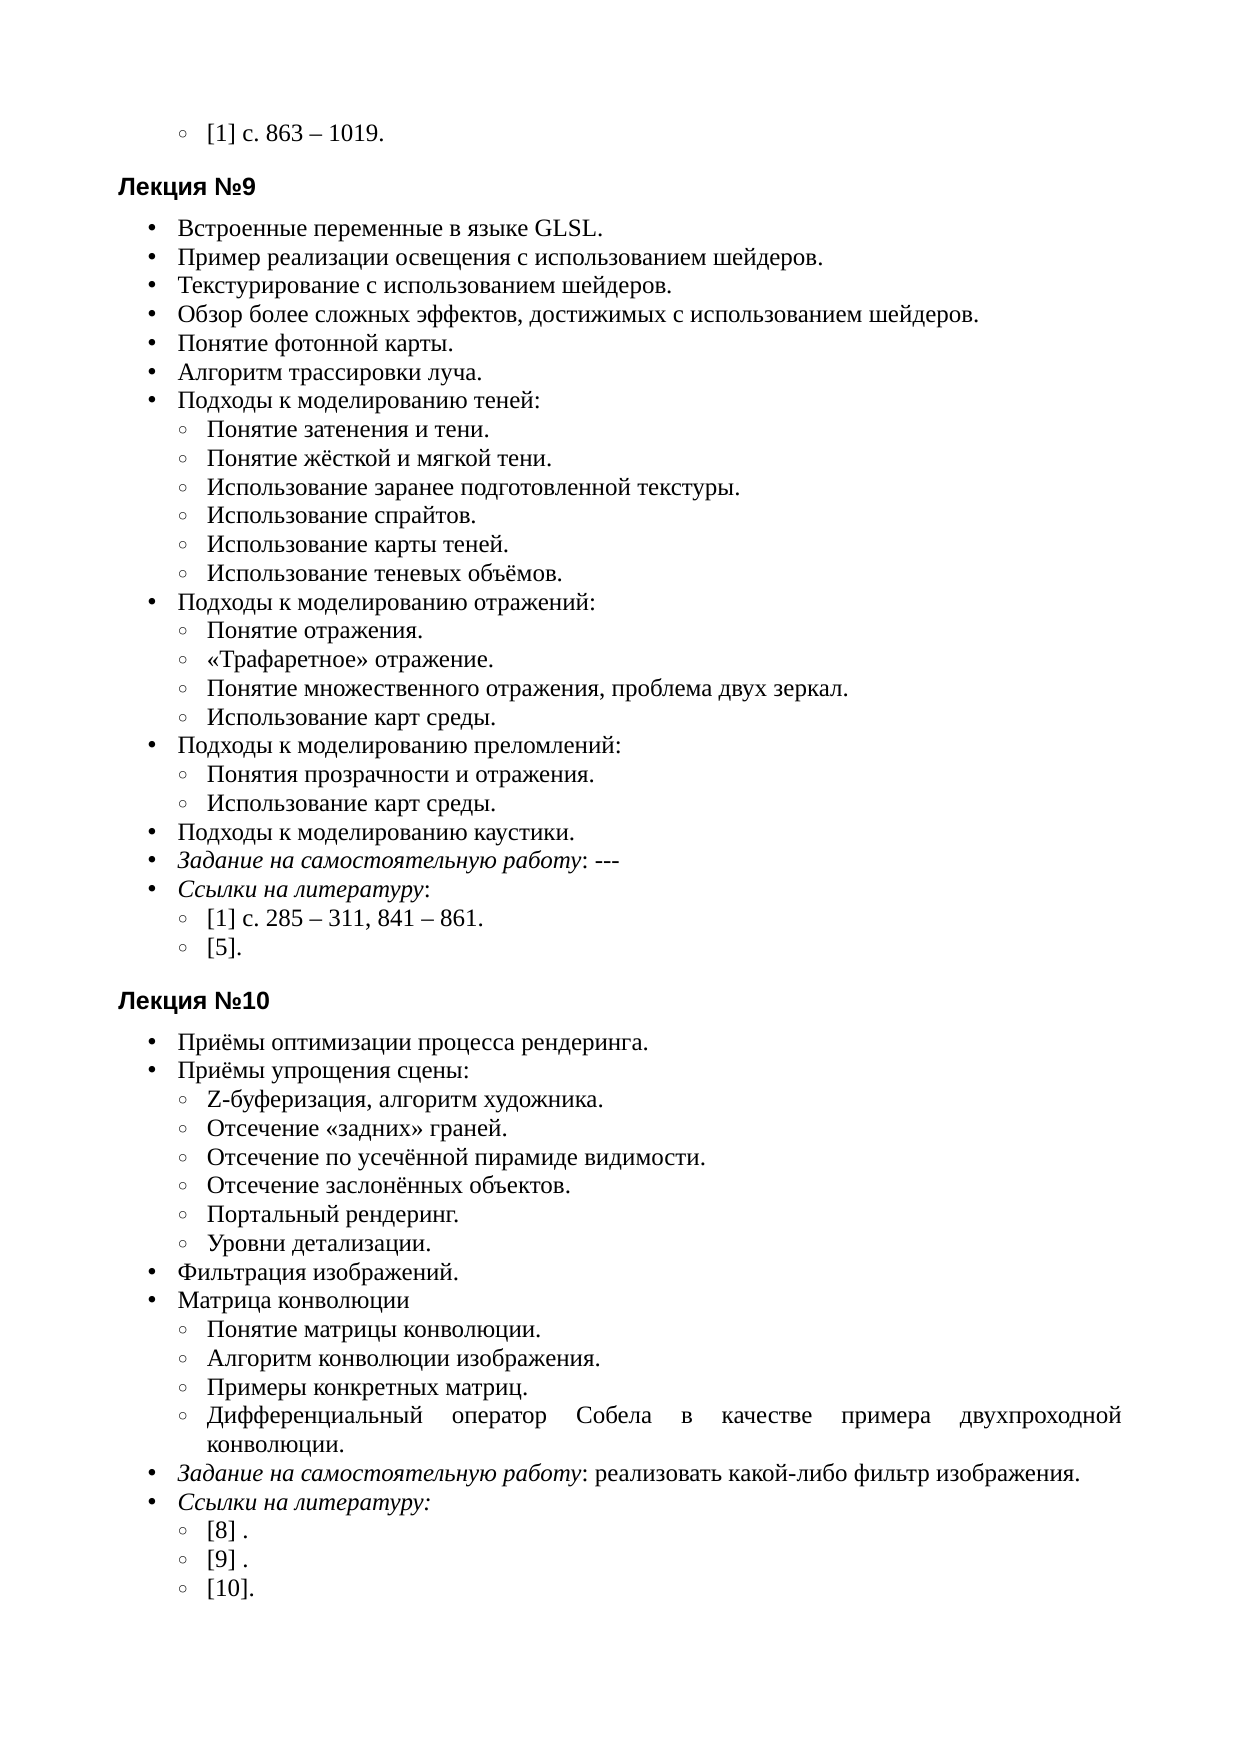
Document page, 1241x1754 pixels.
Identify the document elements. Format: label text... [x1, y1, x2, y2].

list [9] . [177, 1544, 1122, 1573]
list Обзор более сложных эффектов, достижимых с использованием шейдеров. [148, 299, 1122, 328]
list Алгоритм конволюции изображения. [177, 1343, 1122, 1372]
list Отсечение «задних» граней. [177, 1113, 1122, 1142]
list Отсечение заслонённых объектов. [177, 1171, 1122, 1199]
list Уровни детализации. [177, 1228, 1122, 1257]
list Алгоритм трассировки луча. [148, 357, 1122, 386]
list [5]. [177, 932, 1122, 961]
list Понятия прозрачности и отражения. [177, 759, 1122, 788]
list [1] с. 285 – 311, 841 – 861. [177, 903, 1122, 932]
list Понятие отражения. [177, 616, 1122, 644]
list «Трафаретное» отражение. [177, 644, 1122, 673]
list Дифференциальный оператор Собела в качестве примера двухпроходной конволюции. [177, 1401, 1122, 1458]
list Понятие матрицы конволюции. [177, 1314, 1122, 1343]
list Задание на самостоятельную работу: --- [148, 846, 1122, 874]
list [10]. [177, 1573, 1122, 1602]
list Z-буферизация, алгоритм художника. [177, 1084, 1122, 1113]
list Примеры конкретных матриц. [177, 1372, 1122, 1401]
list Использование карт среды. [177, 702, 1122, 731]
list Отсечение по усечённой пирамиде видимости. [177, 1142, 1122, 1171]
list [8] . [177, 1516, 1122, 1544]
subtitle Лекция №10 [118, 986, 1122, 1014]
list Пример реализации освещения с использованием шейдеров. [148, 242, 1122, 271]
list Ссылки на литературу: [148, 1487, 1122, 1516]
list Использование карты теней. [177, 529, 1122, 558]
list Понятие жёсткой и мягкой тени. [177, 443, 1122, 472]
list Матрица конволюции [148, 1286, 1122, 1314]
list [1] с. 863 – 1019. [177, 118, 1122, 147]
list Подходы к моделированию отражений: [148, 587, 1122, 616]
list Фильтрация изображений. [148, 1257, 1122, 1286]
list Текстурирование с использованием шейдеров. [148, 271, 1122, 299]
list Подходы к моделированию теней: [148, 386, 1122, 414]
list Использование спрайтов. [177, 501, 1122, 529]
list Задание на самостоятельную работу: реализовать какой-либо фильтр изображения. [148, 1458, 1122, 1487]
list Использование карт среды. [177, 788, 1122, 817]
list Ссылки на литературу: [148, 874, 1122, 903]
list Подходы к моделированию преломлений: [148, 731, 1122, 759]
list Понятие множественного отражения, проблема двух зеркал. [177, 673, 1122, 702]
list Приёмы оптимизации процесса рендеринга. [148, 1027, 1122, 1056]
list Портальный рендеринг. [177, 1199, 1122, 1228]
subtitle Лекция №9 [118, 172, 1122, 201]
list Понятие фотонной карты. [148, 328, 1122, 357]
list Встроенные переменные в языке GLSL. [148, 213, 1122, 242]
list Подходы к моделированию каустики. [148, 817, 1122, 846]
list Приёмы упрощения сцены: [148, 1056, 1122, 1084]
list Использование теневых объёмов. [177, 558, 1122, 587]
list Использование заранее подготовленной текстуры. [177, 472, 1122, 501]
list Понятие затенения и тени. [177, 414, 1122, 443]
